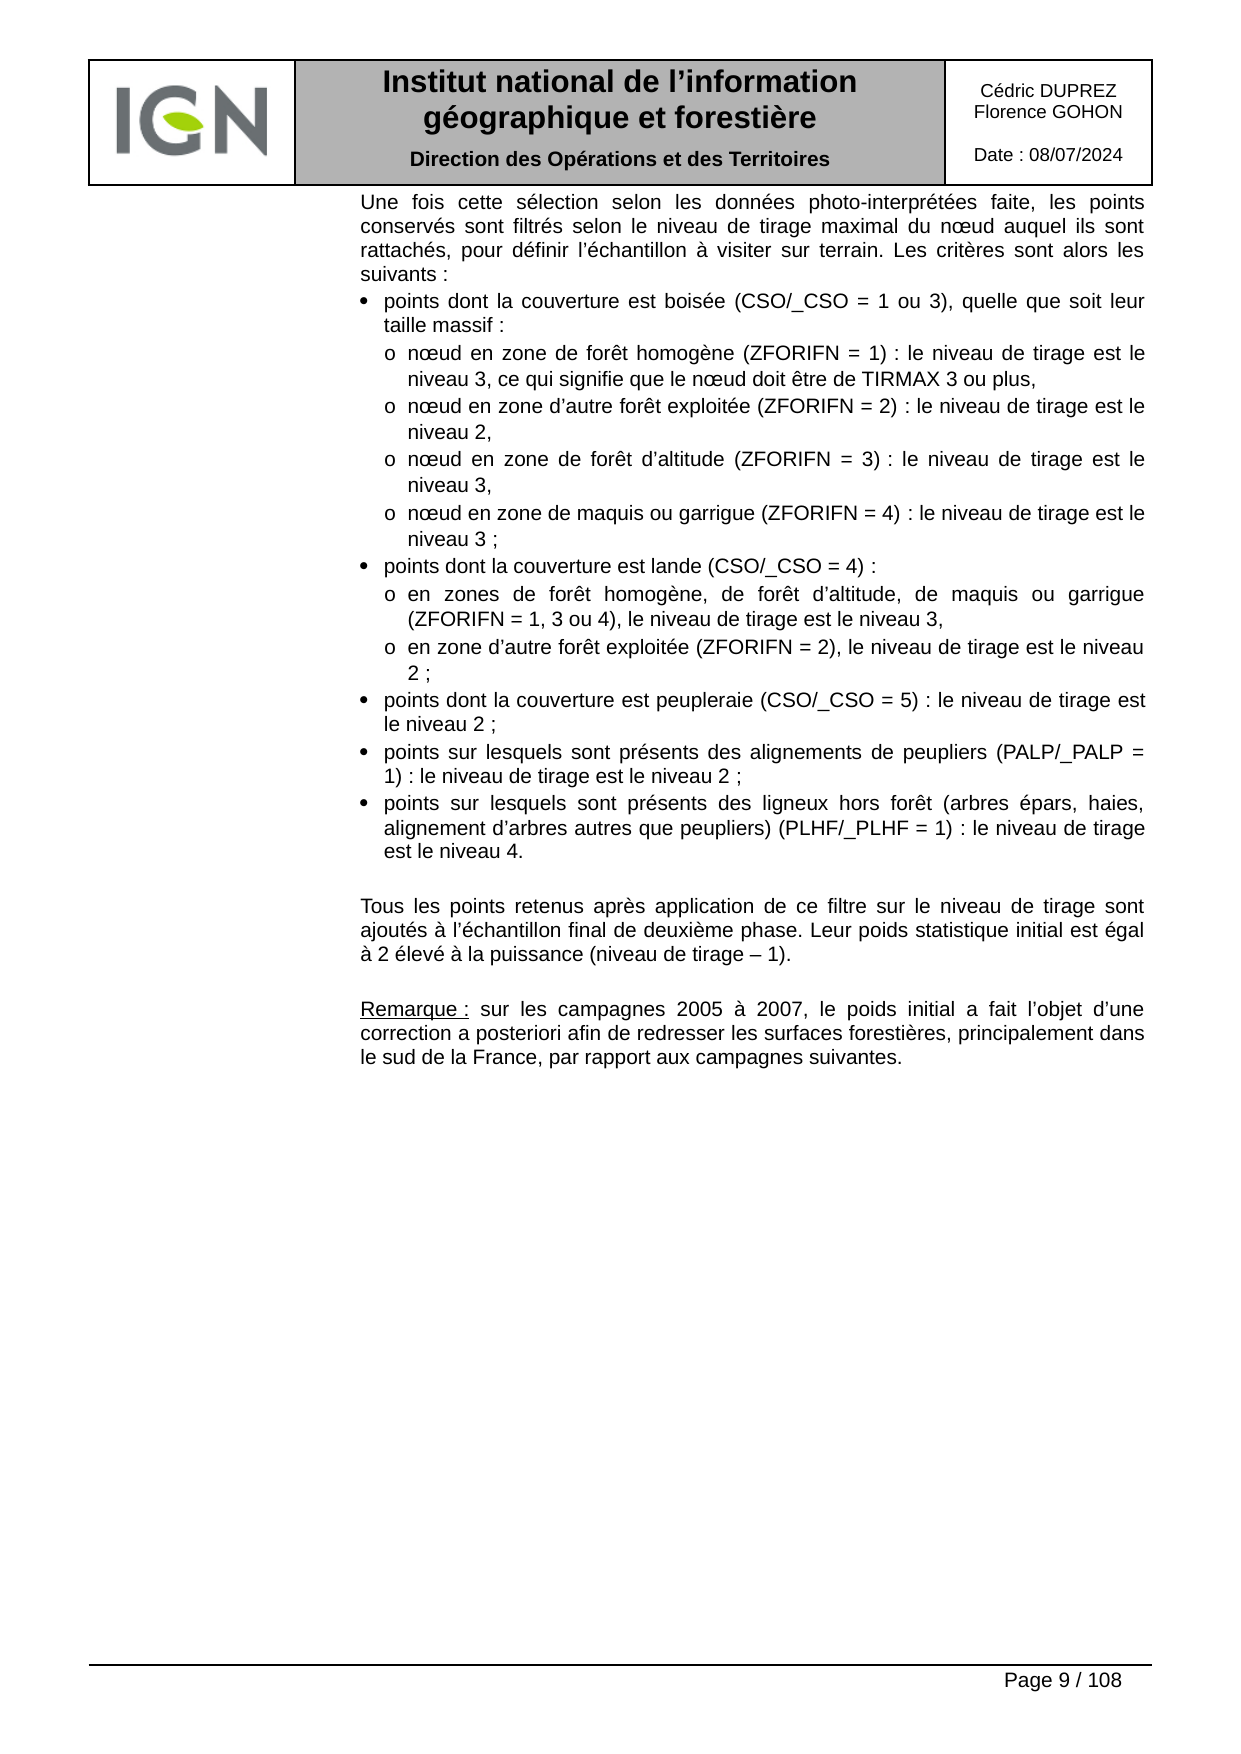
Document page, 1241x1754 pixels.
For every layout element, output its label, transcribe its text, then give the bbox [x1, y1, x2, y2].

table_cell [89, 186, 354, 1102]
picture [91, 62, 293, 180]
table_cell Une fois cette sélection selon les données photo-interprétées faite, les points conservés sont filtrés selon le niveau de tirage maximal du nœud auquel ils sont rattachés, pour définir l’échantillon à visiter sur terrain. Les critères sont alors les suivants : points dont la couverture est boisée (CSO/_CSO = 1 ou 3), quelle que soit leur taille massif : nœud en zone de forêt homogène (ZFORIFN = 1) : le niveau de tirage est le niveau 3, ce qui signifie que le nœud doit être de TIRMAX 3 ou plus, nœud en zone d’autre forêt exploitée (ZFORIFN = 2) : le niveau de tirage est le niveau 2, nœud en zone de forêt d’altitude (ZFORIFN = 3) : le niveau de tirage est le niveau 3, nœud en zone de maquis ou garrigue (ZFORIFN = 4) : le niveau de tirage est le niveau 3 ; points dont la couverture est lande (CSO/_CSO = 4) : en zones de forêt homogène, de forêt d’altitude, de maquis ou garrigue (ZFORIFN = 1, 3 ou 4), le niveau de tirage est le niveau 3, en zone d’autre forêt exploitée (ZFORIFN = 2), le niveau de tirage est le niveau 2 ; points dont la couverture est peupleraie (CSO/_CSO = 5) : le niveau de tirage est le niveau 2 ; points sur lesquels sont présents des alignements de peupliers (PALP/_PALP = 1) : le niveau de tirage est le niveau 2 ; points sur lesquels sont présents des ligneux hors forêt (arbres épars, haies, alignement d’arbres autres que peupliers) (PLHF/_PLHF = 1) : le niveau de tirage est le niveau 4. Tous les points retenus après application de ce filtre sur le niveau de tirage sont ajoutés à l’échantillon final de deuxième phase. Leur poids statistique initial est égal à 2 élevé à la puissance (niveau de tirage – 1). Remarque : sur les campagnes 2005 à 2007, le poids initial a fait l’objet d’une correction a posteriori afin de redresser les surfaces forestières, principalement dans le sud de la France, par rapport aux campagnes suivantes. [354, 186, 1152, 1102]
